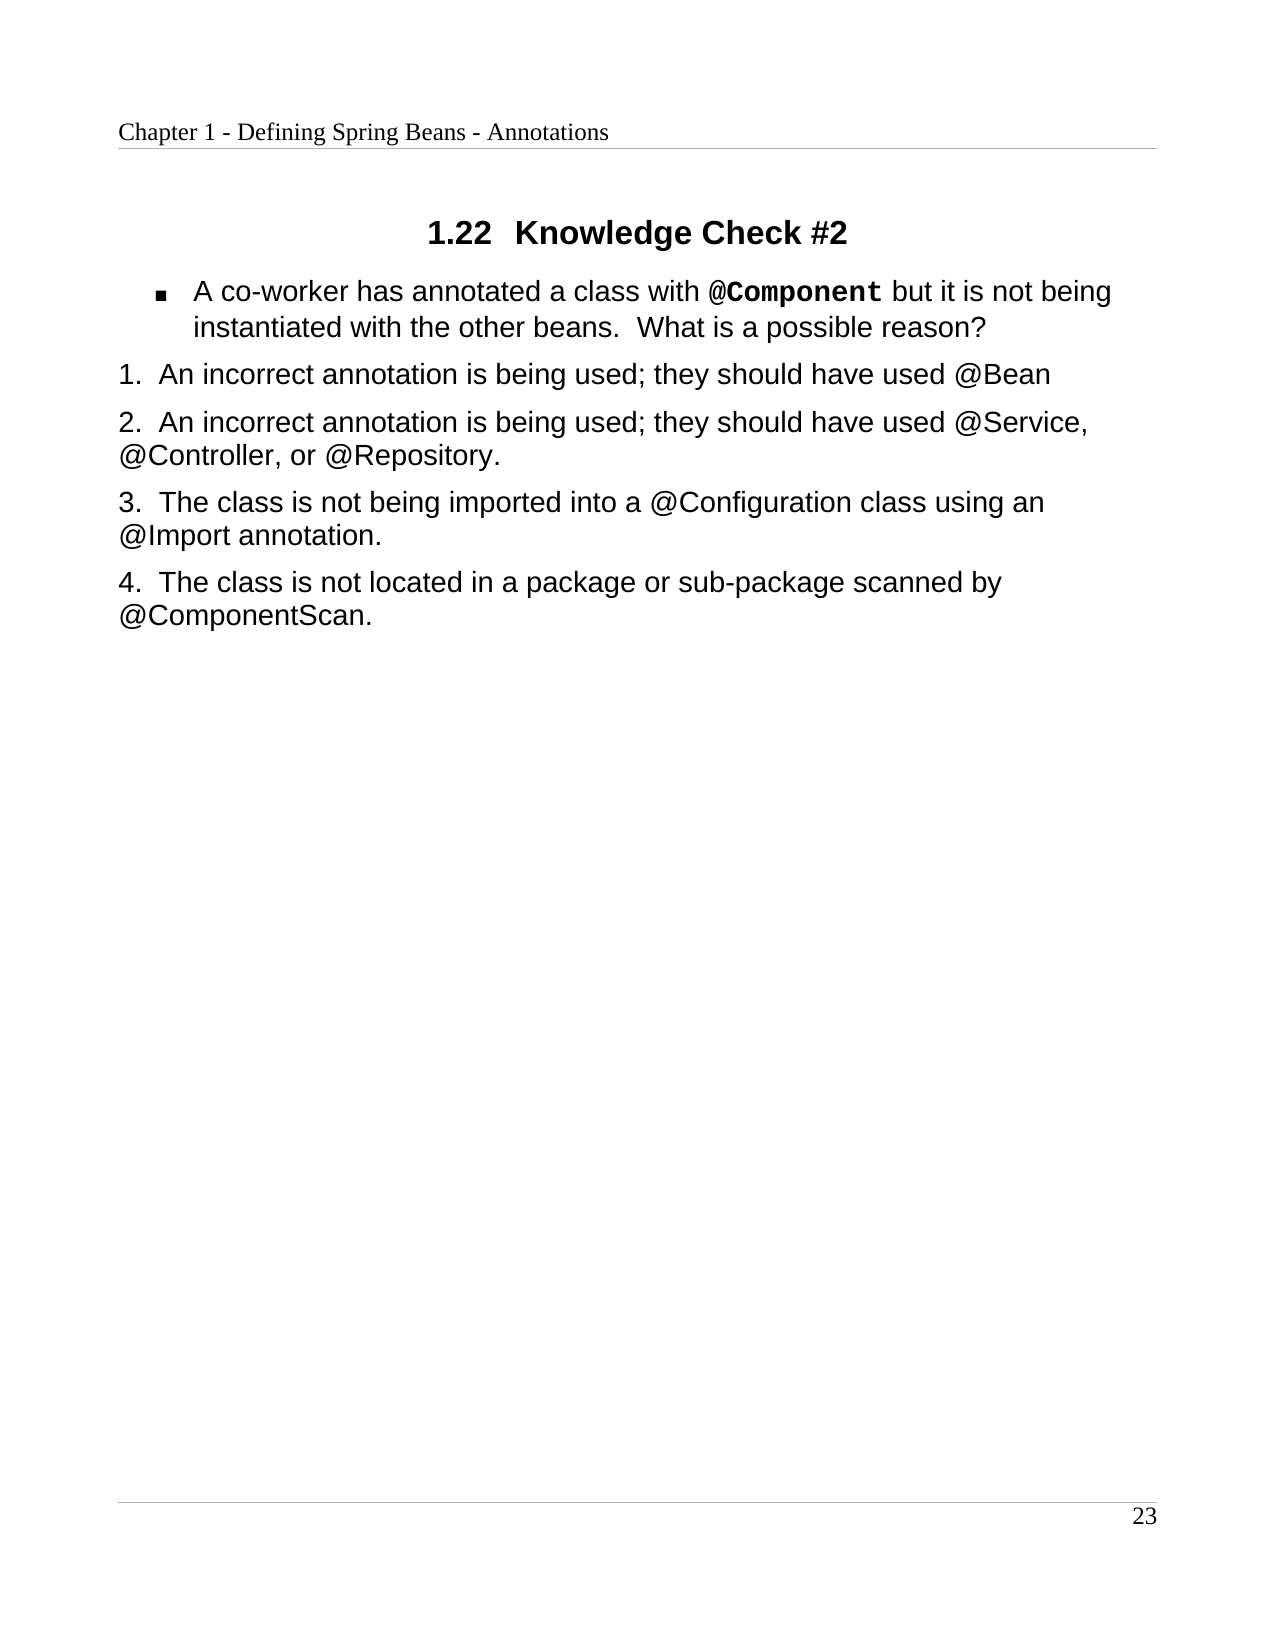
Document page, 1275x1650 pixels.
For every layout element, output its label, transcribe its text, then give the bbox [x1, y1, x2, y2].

subtitle Knowledge Check #2 [118, 214, 1157, 251]
text 2. An incorrect annotation is being used; they should have used @Service, @Controller, or @Repository. [118, 406, 1157, 471]
text 4. The class is not located in a package or sub-package scanned by @ComponentScan. [118, 566, 1157, 631]
list A co-worker has annotated a class with @Component but it is not being instantiated with the other beans. What is a possible reason? [156, 275, 1157, 343]
text 1. An incorrect annotation is being used; they should have used @Bean [118, 358, 1157, 391]
text 3. The class is not being imported into a @Configuration class using an @Import annotation. [118, 486, 1157, 551]
